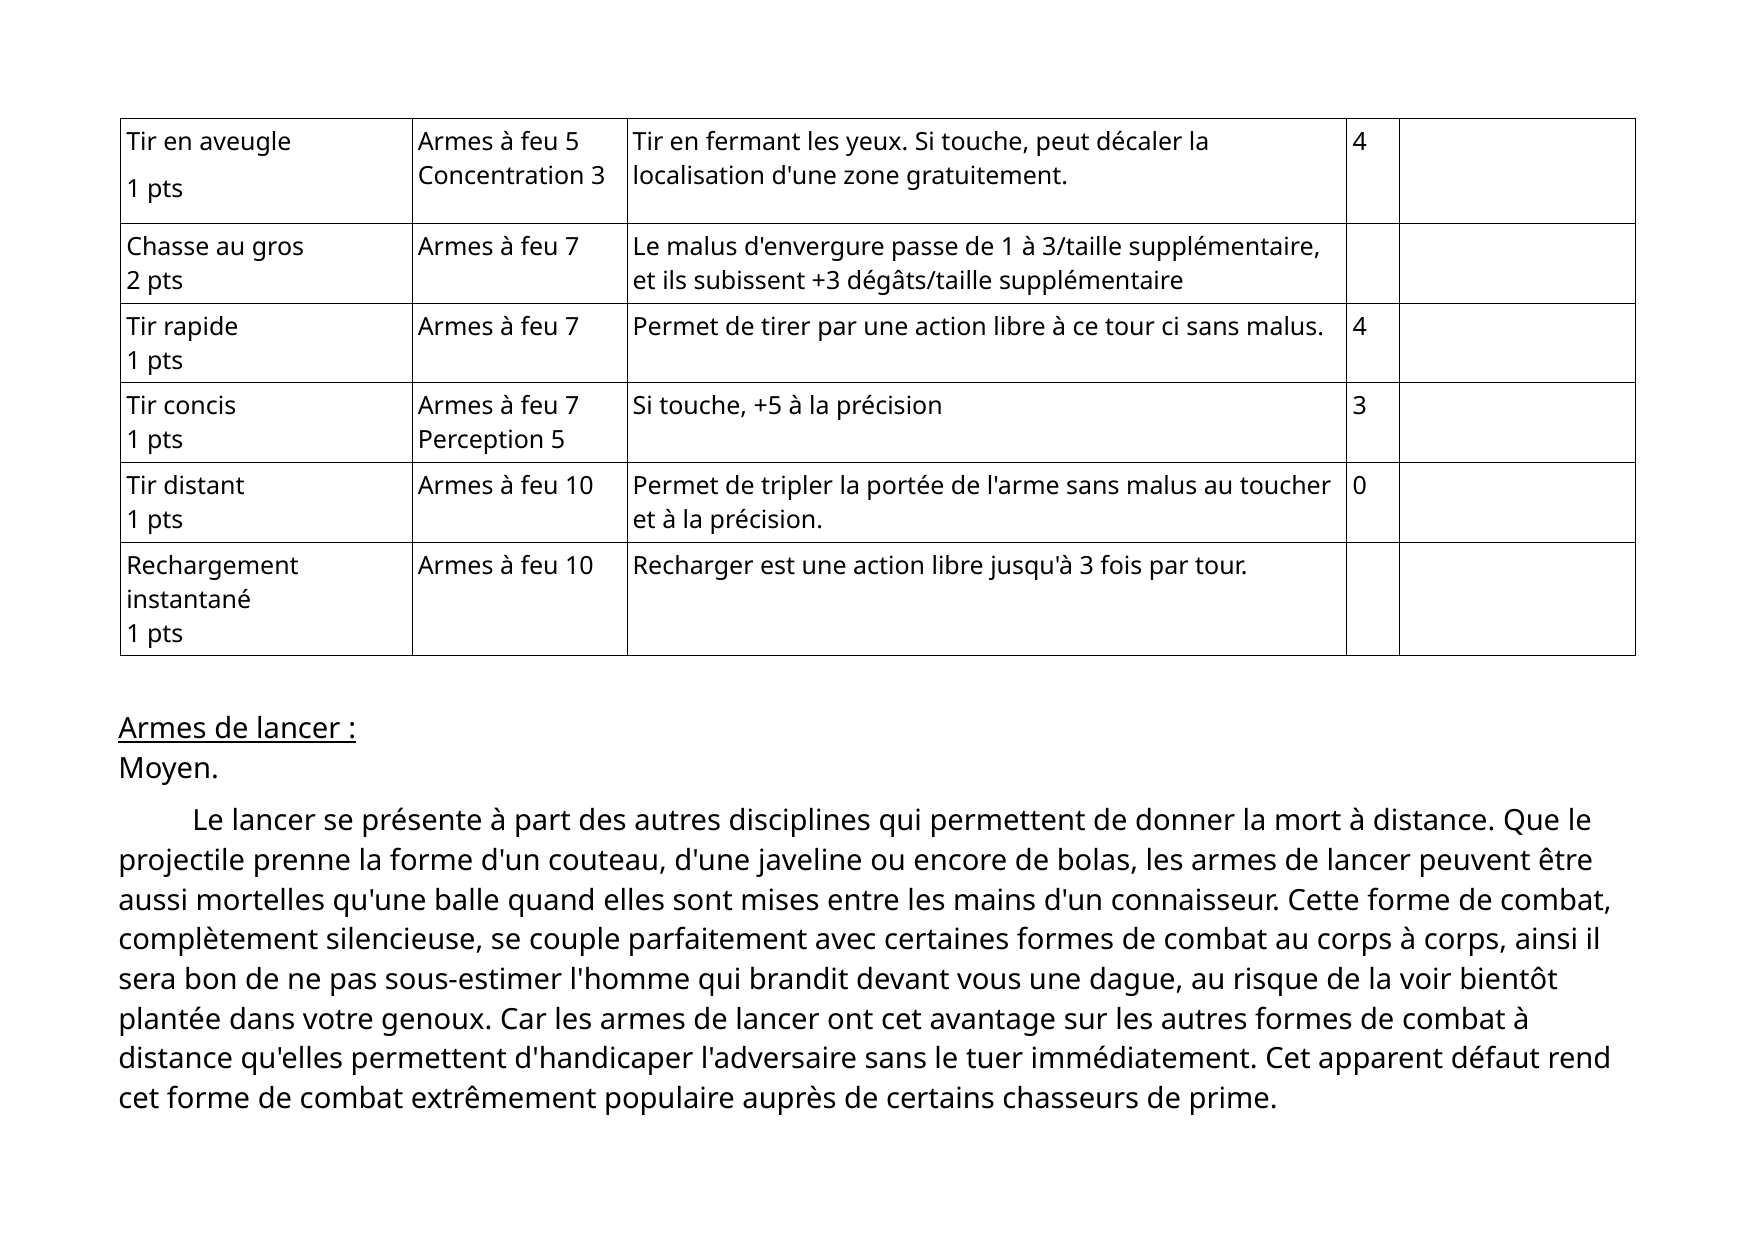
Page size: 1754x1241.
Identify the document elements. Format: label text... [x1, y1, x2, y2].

subtitle Armes de lancer : [118, 708, 1636, 747]
table_cell 4 [1347, 119, 1399, 223]
table_cell Permet de tirer par une action libre à ce tour ci sans malus. [628, 304, 1346, 382]
table_cell 4 [1347, 304, 1399, 382]
table_cell Tir en aveugle 1 pts [121, 119, 412, 223]
table_cell [1400, 304, 1635, 382]
table_cell Chasse au gros 2 pts [121, 224, 412, 302]
table_cell [1400, 463, 1635, 542]
table_cell Tir en fermant les yeux. Si touche, peut décaler la localisation d'une zone gratuitement. [628, 119, 1346, 223]
table_cell Tir rapide 1 pts [121, 304, 412, 382]
text Le lancer se présente à part des autres disciplines qui permettent de donner la mort à distance. Que le projectile prenne la forme d'un couteau, d'une javeline ou encore de bolas, les armes de lancer peuvent être aussi mortelles qu'une balle quand elles sont mises entre les mains d'un connaisseur. Cette forme de combat, complètement silencieuse, se couple parfaitement avec certaines formes de combat au corps à corps, ainsi il sera bon de ne pas sous-estimer l'homme qui brandit devant vous une dague, au risque de la voir bientôt plantée dans votre genoux. Car les armes de lancer ont cet avantage sur les autres formes de combat à distance qu'elles permettent d'handicaper l'adversaire sans le tuer immédiatement. Cet apparent défaut rend cet forme de combat extrêmement populaire auprès de certains chasseurs de prime. [118, 799, 1636, 1117]
table_cell Permet de tripler la portée de l'arme sans malus au toucher et à la précision. [628, 463, 1346, 542]
table_cell 3 [1347, 383, 1399, 462]
text Moyen. [118, 747, 1636, 787]
table_cell Rechargement instantané 1 pts [121, 543, 412, 655]
table_cell Le malus d'envergure passe de 1 à 3/taille supplémentaire, et ils subissent +3 dégâts/taille supplémentaire [628, 224, 1346, 302]
table_cell Armes à feu 7 Perception 5 [413, 383, 627, 462]
table_cell Armes à feu 5 Concentration 3 [413, 119, 627, 223]
table_cell [1400, 119, 1635, 223]
table_cell [1400, 543, 1635, 655]
table_cell Recharger est une action libre jusqu'à 3 fois par tour. [628, 543, 1346, 655]
table_cell [1347, 543, 1399, 655]
table_cell Armes à feu 10 [413, 463, 627, 542]
table_cell Armes à feu 10 [413, 543, 627, 655]
table_cell [1400, 224, 1635, 302]
table_cell Armes à feu 7 [413, 224, 627, 302]
table_cell 0 [1347, 463, 1399, 542]
table_cell [1347, 224, 1399, 302]
table_cell [1400, 383, 1635, 462]
table_cell Tir distant 1 pts [121, 463, 412, 542]
table_cell Armes à feu 7 [413, 304, 627, 382]
table_cell Tir concis 1 pts [121, 383, 412, 462]
table_cell Si touche, +5 à la précision [628, 383, 1346, 462]
